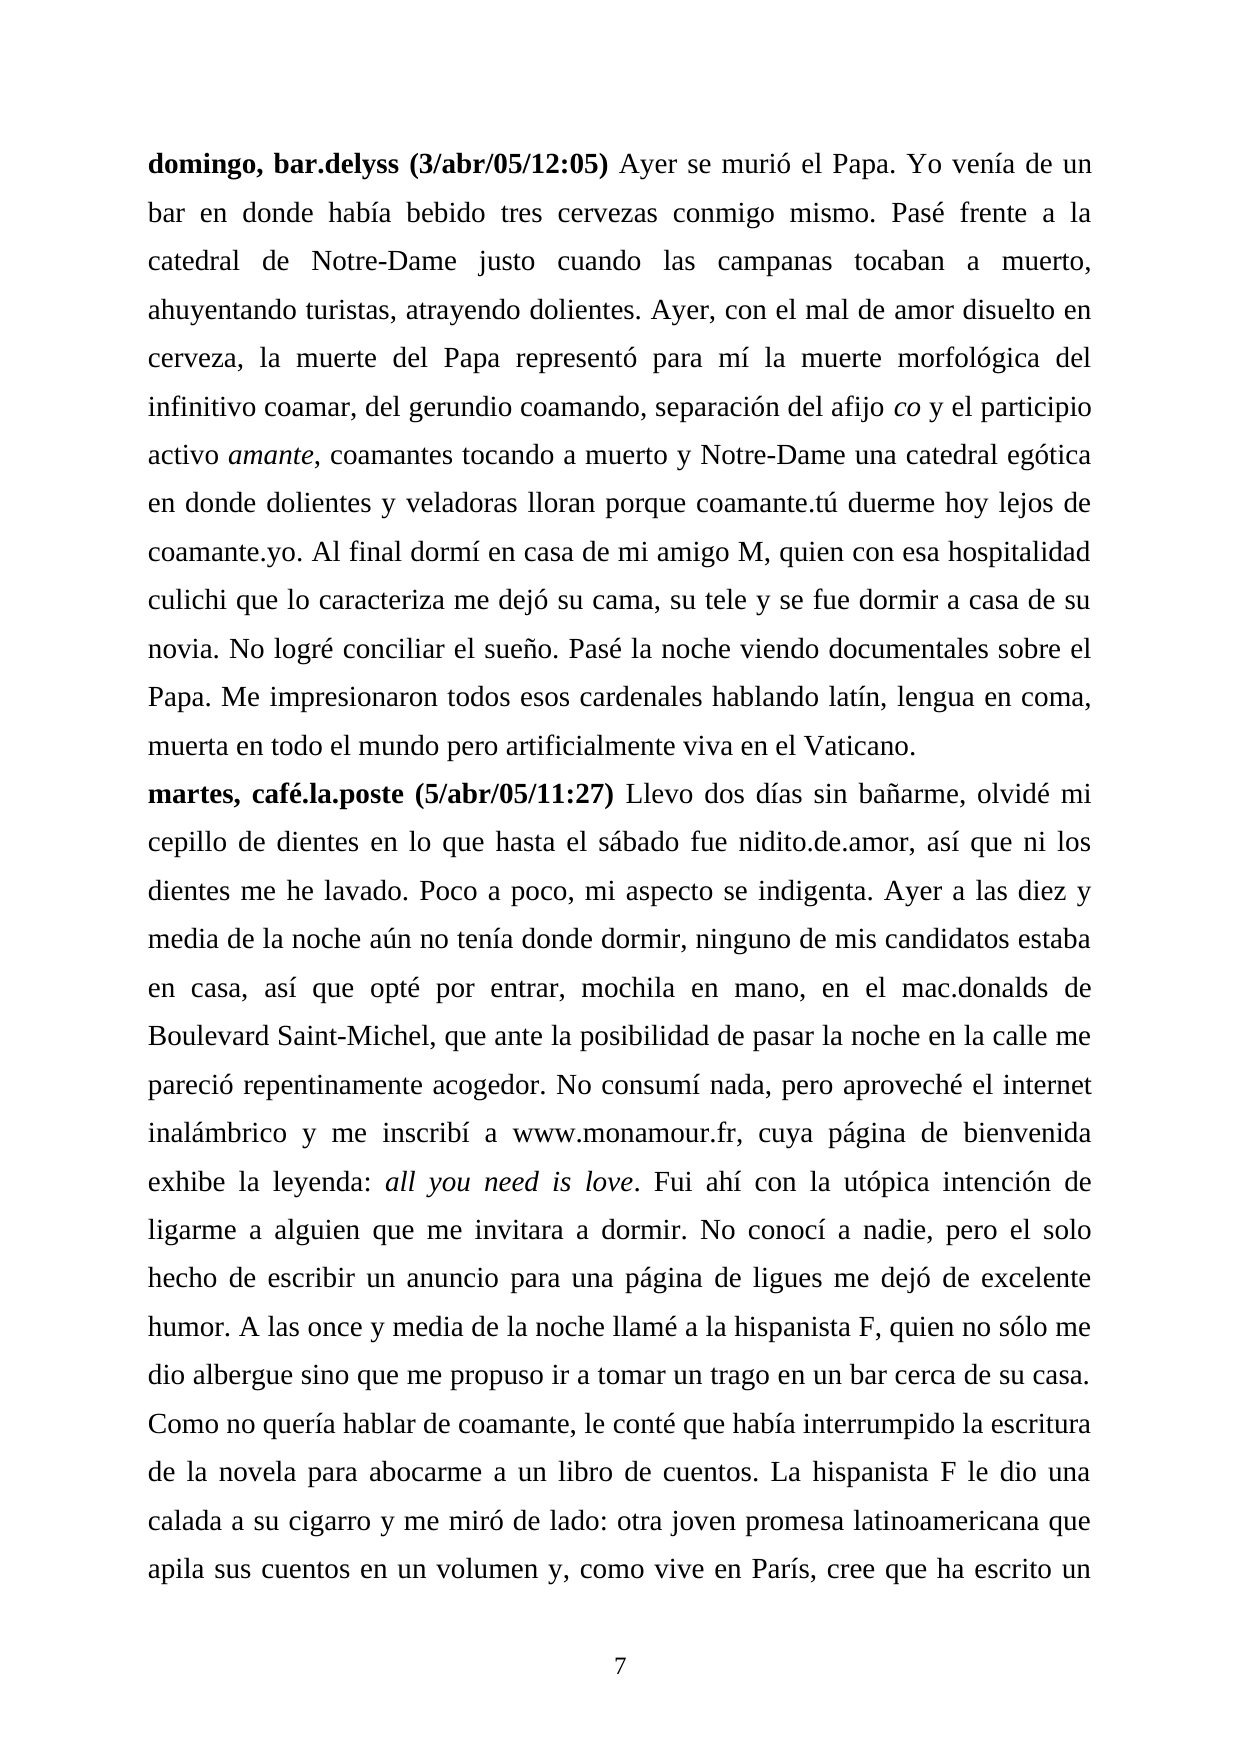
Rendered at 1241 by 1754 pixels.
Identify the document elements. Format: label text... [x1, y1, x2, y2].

text martes, café.la.poste (5/abr/05/11:27) Llevo dos días sin bañarme, olvidé mi cepillo de dientes en lo que hasta el sábado fue nidito.de.amor, así que ni los dientes me he lavado. Poco a poco, mi aspecto se indigenta. Ayer a las diez y media de la noche aún no tenía donde dormir, ninguno de mis candidatos estaba en casa, así que opté por entrar, mochila en mano, en el mac.donalds de Boulevard Saint-Michel, que ante la posibilidad de pasar la noche en la calle me pareció repentinamente acogedor. No consumí nada, pero aproveché el internet inalámbrico y me inscribí a www.monamour.fr, cuya página de bienvenida exhibe la leyenda: all you need is love. Fui ahí con la utópica intención de ligarme a alguien que me invitara a dormir. No conocí a nadie, pero el solo hecho de escribir un anuncio para una página de ligues me dejó de excelente humor. A las once y media de la noche llamé a la hispanista F, quien no sólo me dio albergue sino que me propuso ir a tomar un trago en un bar cerca de su casa. Como no quería hablar de coamante, le conté que había interrumpido la escritura de la novela para abocarme a un libro de cuentos. La hispanista F le dio una calada a su cigarro y me miró de lado: otra joven promesa latinoamericana que apila sus cuentos en un volumen y, como vive en París, cree que ha escrito un [148, 777, 1092, 1585]
text domingo, bar.delyss (3/abr/05/12:05) Ayer se murió el Papa. Yo venía de un bar en donde había bebido tres cervezas conmigo mismo. Pasé frente a la catedral de Notre-Dame justo cuando las campanas tocaban a muerto, ahuyentando turistas, atrayendo dolientes. Ayer, con el mal de amor disuelto en cerveza, la muerte del Papa representó para mí la muerte morfológica del infinitivo coamar, del gerundio coamando, separación del afijo co y el participio activo amante, coamantes tocando a muerto y Notre-Dame una catedral egótica en donde dolientes y veladoras lloran porque coamante.tú duerme hoy lejos de coamante.yo. Al final dormí en casa de mi amigo M, quien con esa hospitalidad culichi que lo caracteriza me dejó su cama, su tele y se fue dormir a casa de su novia. No logré conciliar el sueño. Pasé la noche viendo documentales sobre el Papa. Me impresionaron todos esos cardenales hablando latín, lengua en coma, muerta en todo el mundo pero artificialmente viva en el Vaticano. [148, 148, 1092, 761]
